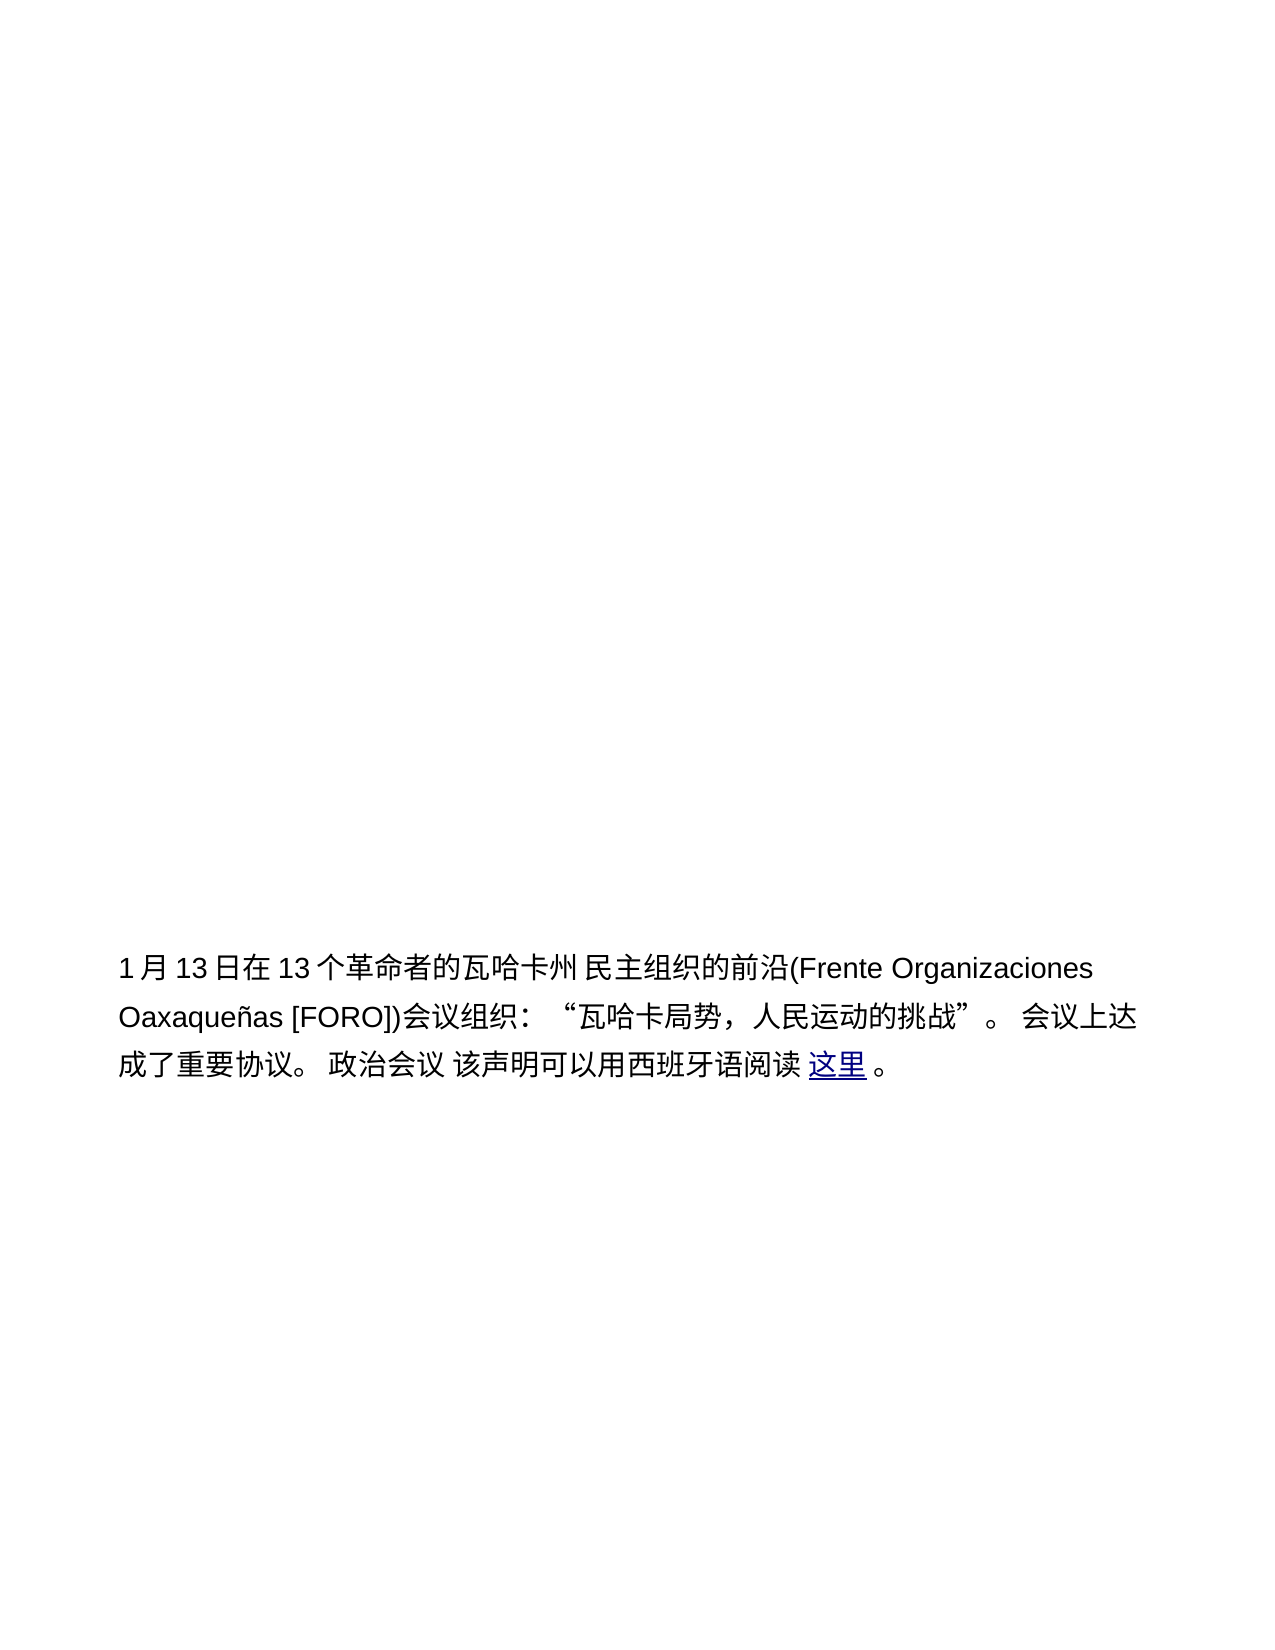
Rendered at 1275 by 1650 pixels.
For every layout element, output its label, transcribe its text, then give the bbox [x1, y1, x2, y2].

text 1月13日在13个革命者的瓦哈卡州 民主组织的前沿(Frente Organizaciones Oaxaqueñas [FORO])会议组织：“瓦哈卡局势，人民运动的挑战”。 会议上达成了重要协议。 政治会议 该声明可以用西班牙语阅读 这里 。 [118, 118, 1157, 1084]
